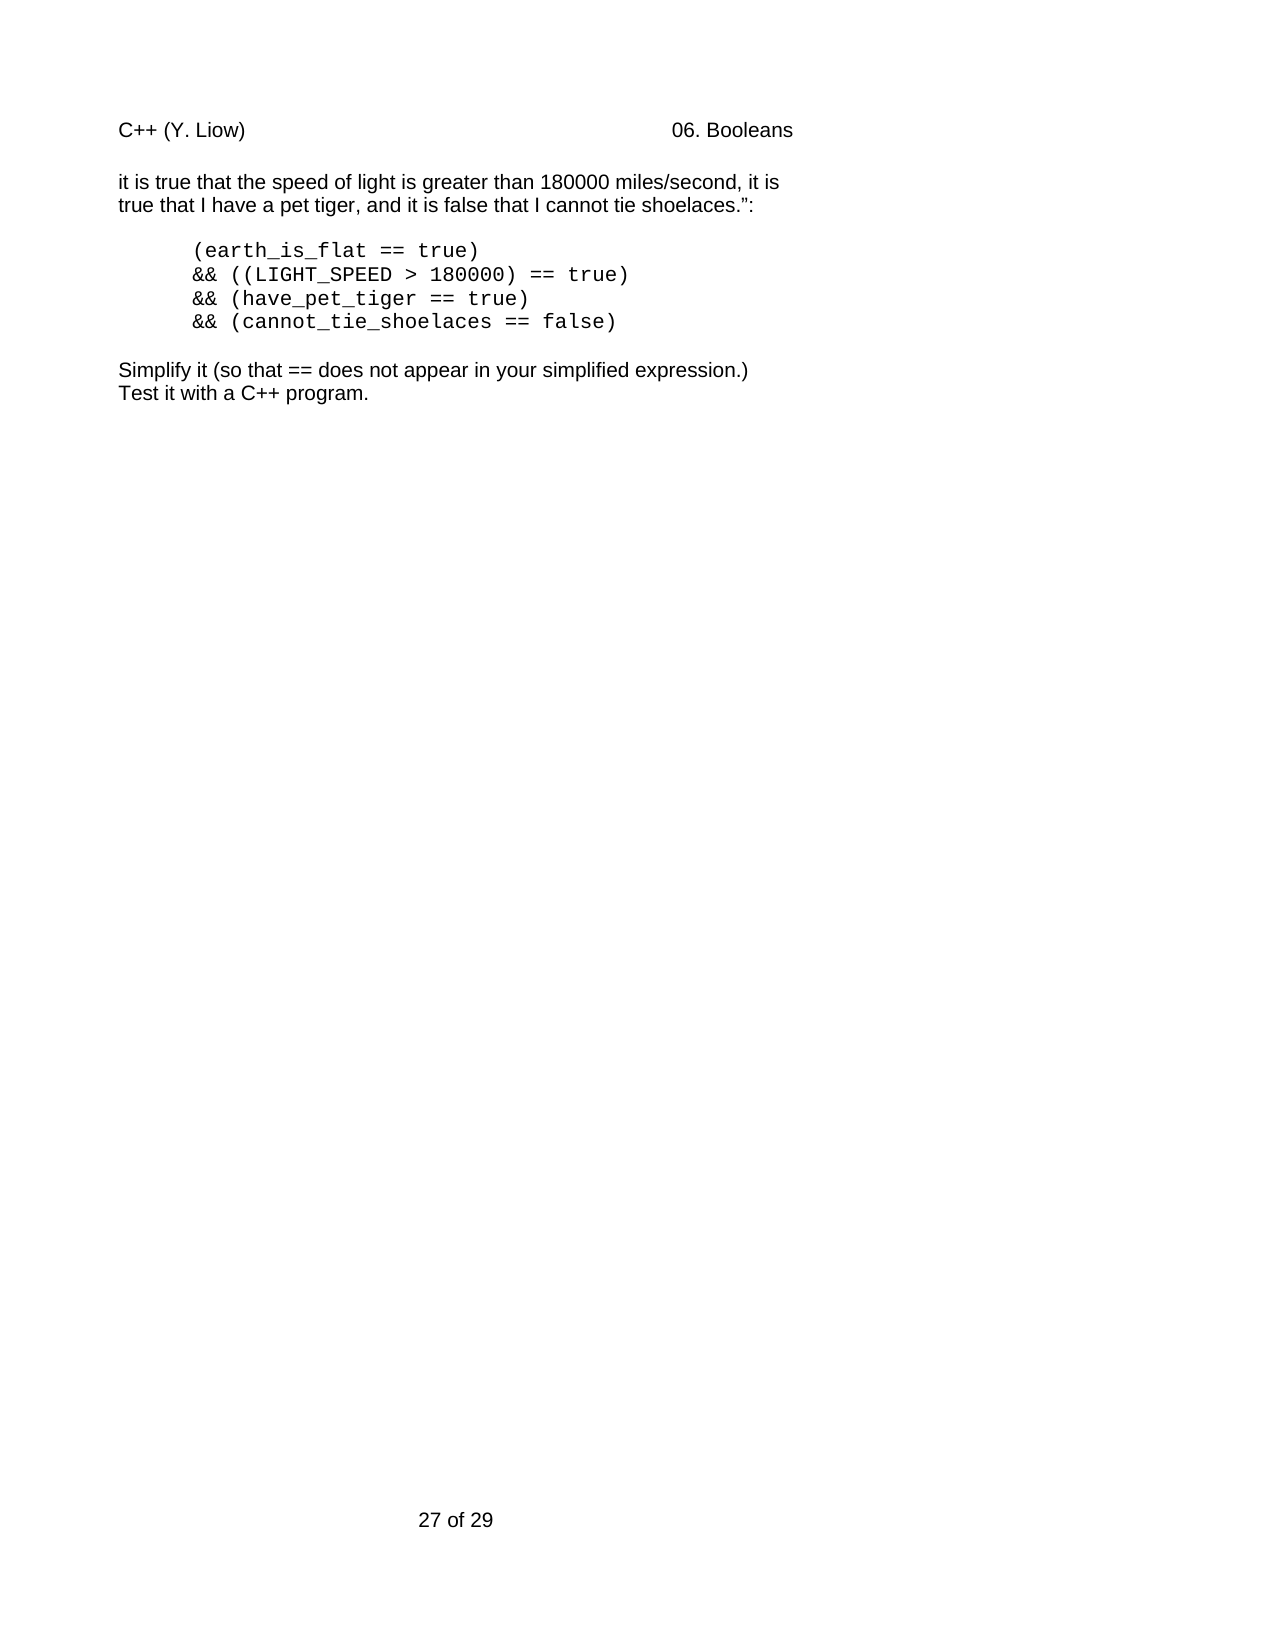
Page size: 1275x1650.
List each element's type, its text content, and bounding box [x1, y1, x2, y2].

text it is true that the speed of light is greater than 180000 miles/second, it is true that I have a pet tiger, and it is false that I cannot tie shoelaces.”: [118, 171, 793, 217]
text && (have_pet_tiger == true) [118, 288, 793, 311]
text Simplify it (so that == does not appear in your simplified expression.) Test it with a C++ program. [118, 358, 793, 405]
text (earth_is_flat == true) [118, 241, 793, 264]
text && ((LIGHT_SPEED > 180000) == true) [118, 264, 793, 288]
text && (cannot_tie_shoelaces == false) [118, 311, 793, 335]
